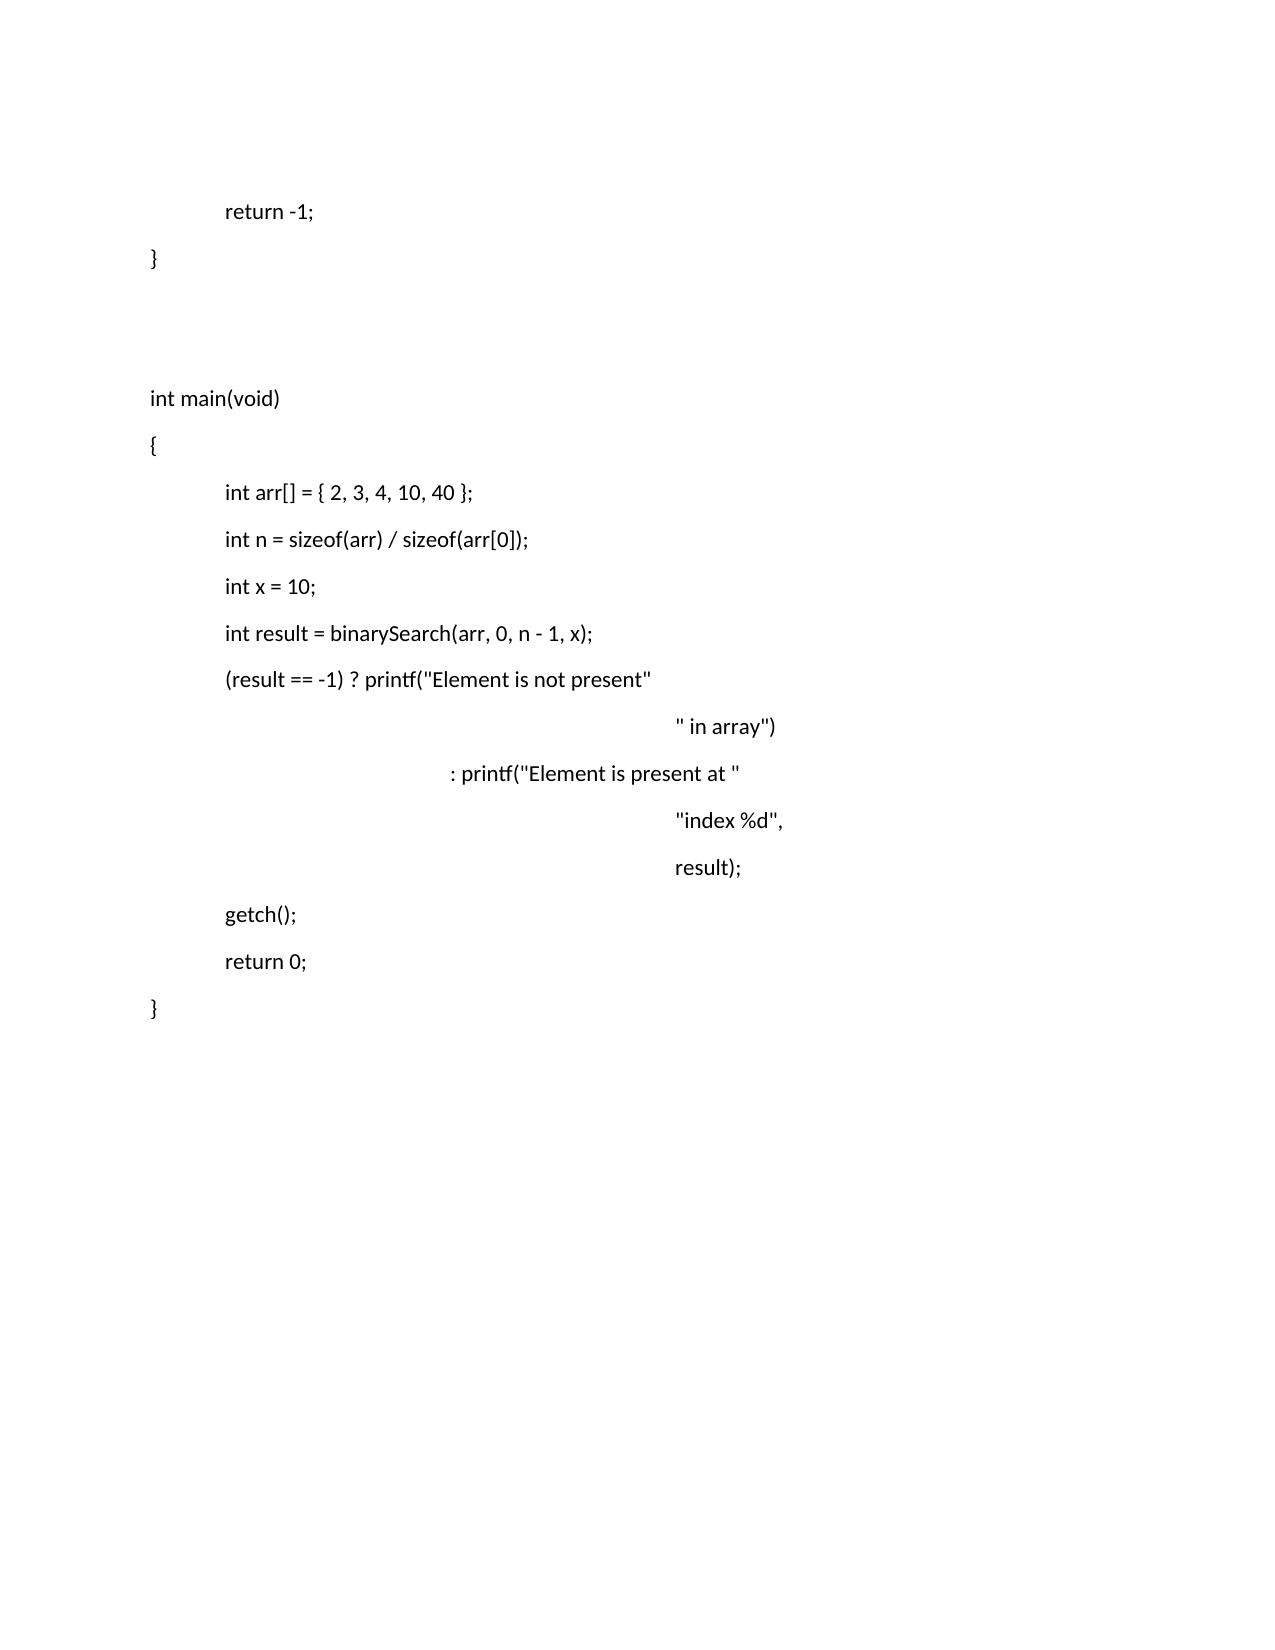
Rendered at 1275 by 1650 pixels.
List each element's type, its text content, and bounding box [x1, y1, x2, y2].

text int n = sizeof(arr) / sizeof(arr[0]); [150, 525, 1125, 553]
text "index %d", [150, 806, 1125, 834]
text } [150, 994, 1125, 1022]
text : printf("Element is present at " [150, 759, 1125, 787]
text (result == -1) ? printf("Element is not present" [150, 666, 1125, 694]
text int arr[] = { 2, 3, 4, 10, 40 }; [150, 478, 1125, 506]
text int result = binarySearch(arr, 0, n - 1, x); [150, 619, 1125, 647]
text return -1; [150, 197, 1125, 225]
text return 0; [150, 947, 1125, 975]
text { [150, 431, 1125, 459]
text } [150, 244, 1125, 272]
text result); [150, 853, 1125, 881]
text getch(); [150, 900, 1125, 928]
text int x = 10; [150, 572, 1125, 600]
text int main(void) [150, 384, 1125, 412]
text " in array") [150, 712, 1125, 741]
